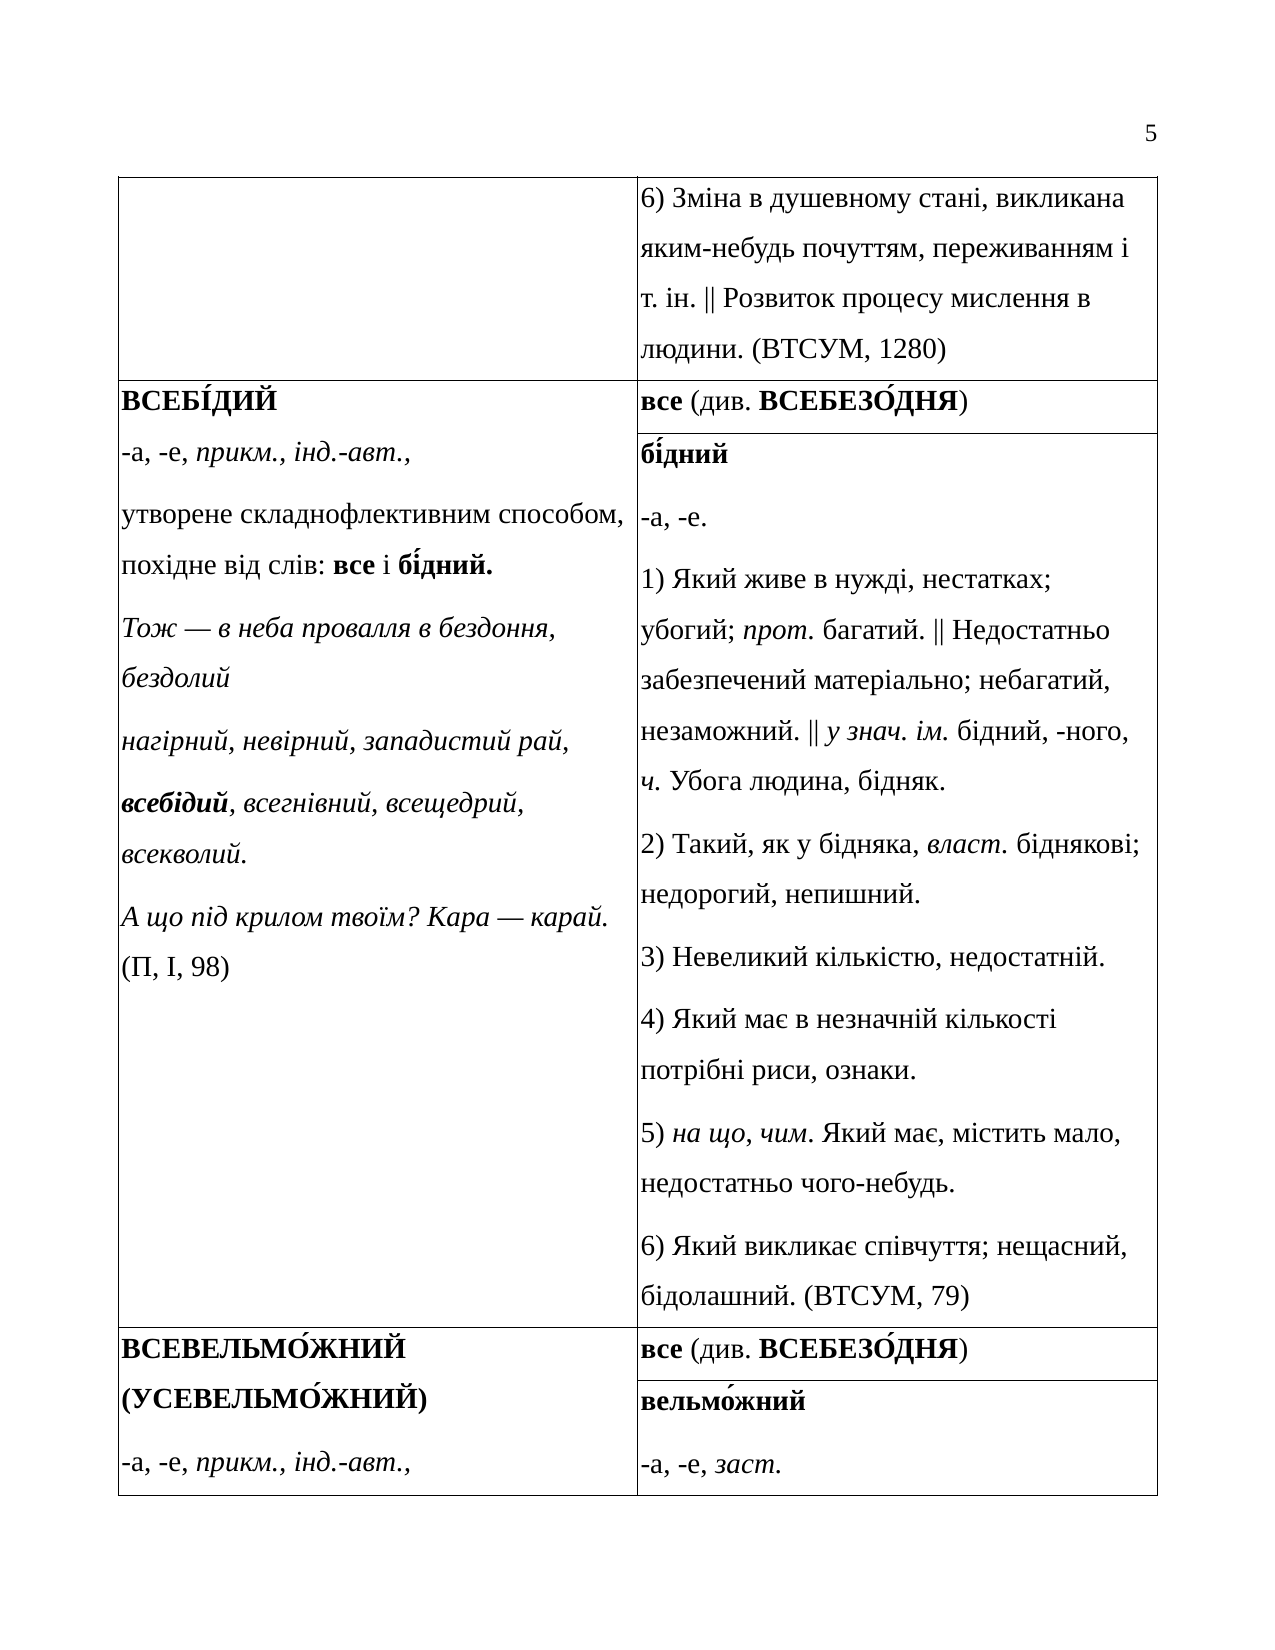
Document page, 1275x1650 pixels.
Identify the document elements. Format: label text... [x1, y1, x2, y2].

table_cell все (див. ВСЕБЕЗО́ДНЯ) [638, 1328, 1157, 1380]
table_cell ВСЕВЕЛЬМО́ЖНИЙ (УСЕВЕЛЬМО́ЖНИЙ) -а, -е, прикм., інд.-авт., [119, 1328, 637, 1495]
table_cell все (див. ВСЕБЕЗО́ДНЯ) [638, 381, 1157, 432]
table_cell вельмо́жний -а, -е, заст. [638, 1381, 1157, 1495]
table_cell [119, 178, 637, 380]
table_cell 6) Зміна в душевному стані, викликана яким-небудь почуттям, переживанням і т. ін. || Розвиток процесу мислення в людини. (ВТСУМ, 1280) [638, 178, 1157, 380]
table_cell бі́дний -а, -е. 1) Який живе в нужді, нестатках; убогий; прот. багатий. || Недостатньо забезпечений матеріально; небагатий, незаможний. || у знач. ім. бідний, -ного, ч. Убога людина, бідняк. 2) Такий, як у бідняка, власт. біднякові; недорогий, непишний. 3) Невеликий кількістю, недостатній. 4) Який має в незначній кількості потрібні риси, ознаки. 5) на що, чим. Який має, містить мало, недостатньо чого-небудь. 6) Який викликає співчуття; нещасний, бідолашний. (ВТСУМ, 79) [638, 434, 1157, 1327]
table_cell ВСЕБІ́ДИЙ -а, -е, прикм., інд.-авт., утворене складнофлективним способом, похідне від слів: все і бі́дний. Тож — в неба провалля в бездоння, бездолий нагірний, невірний, западистий рай, всебідий, всегнівний, всещедрий, всекволий. А що під крилом твоїм? Кара — карай. (П, І, 98) [119, 381, 637, 1327]
